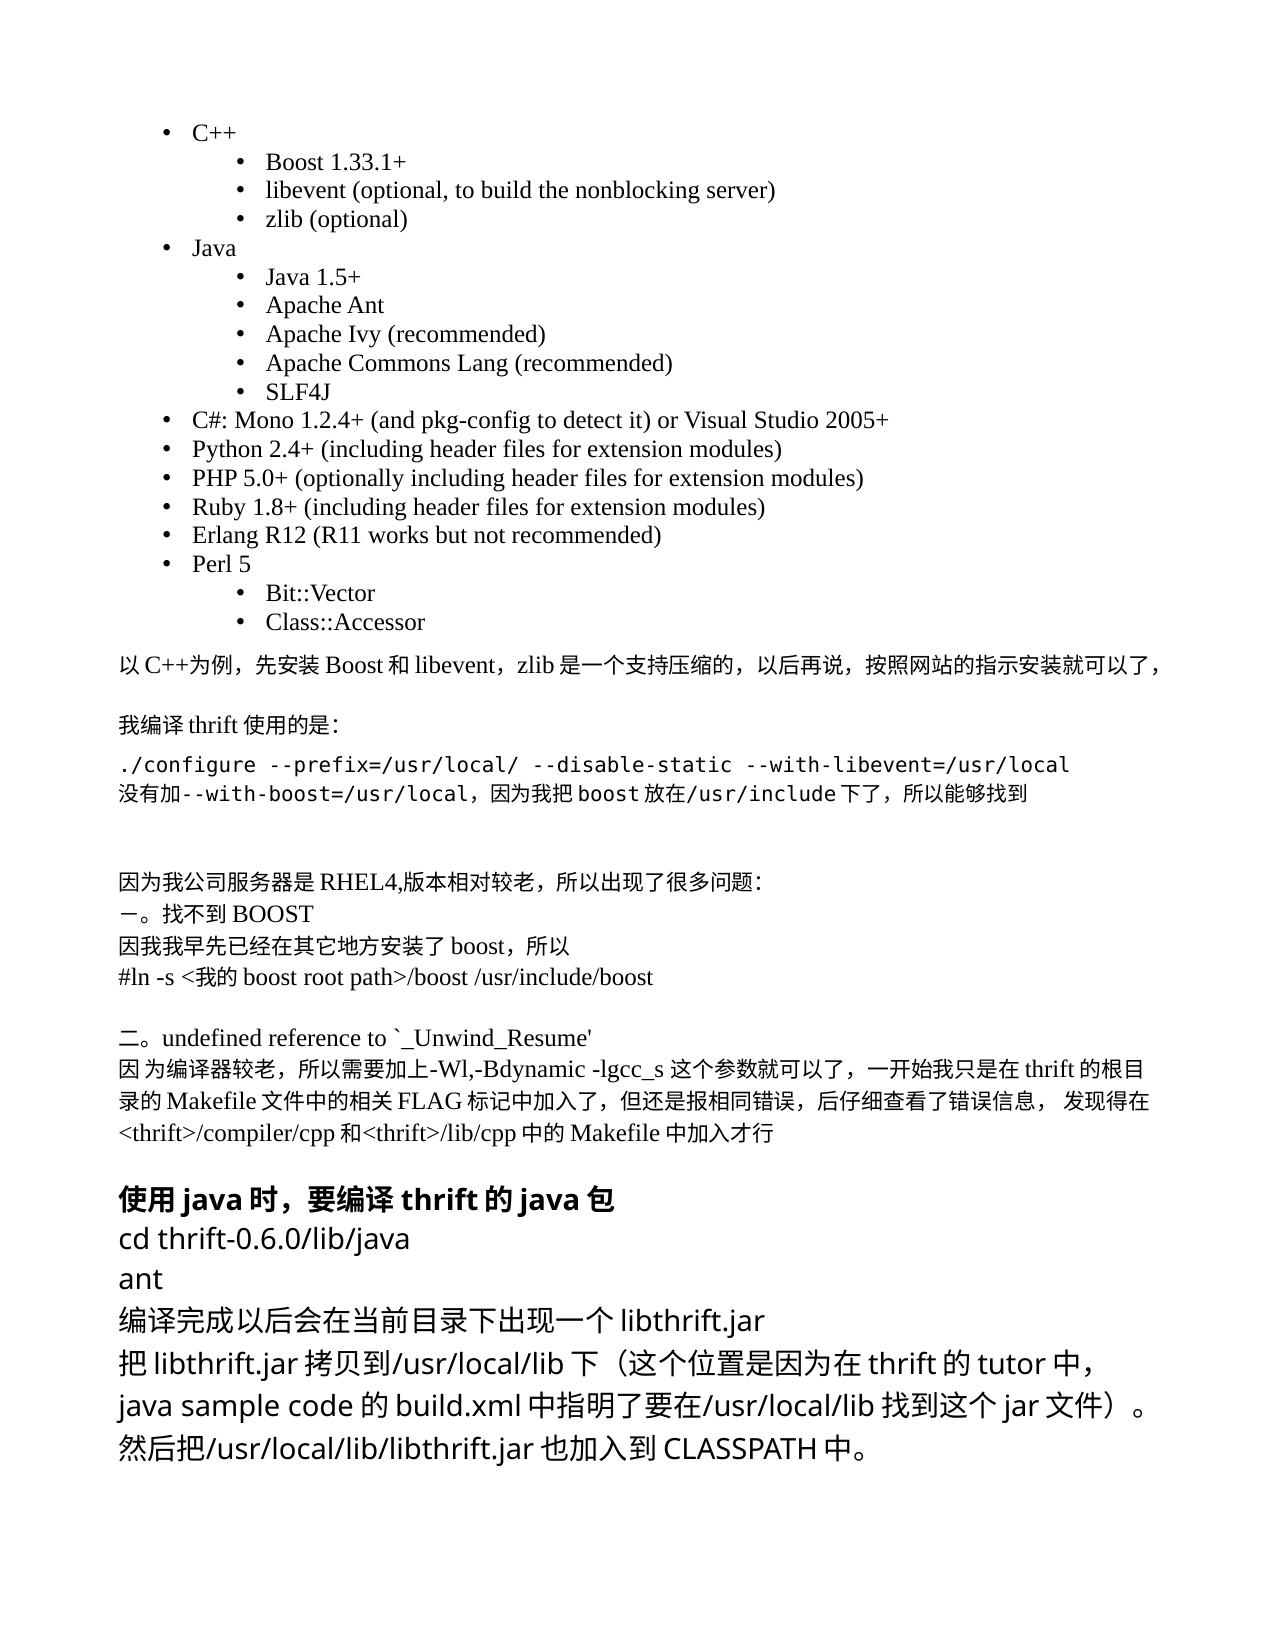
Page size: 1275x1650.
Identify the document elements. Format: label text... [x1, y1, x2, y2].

text 以C++为例，先安装Boost和libevent，zlib是一个支持压缩的，以后再说，按照网站的指示安装就可以了， 我编译thrift使用的是： [118, 648, 1157, 740]
text 没有加--with-boost=/usr/local，因为我把boost放在/usr/include下了，所以能够找到 [118, 777, 1157, 807]
list Ruby 1.8+ (including header files for extension modules) [162, 492, 1157, 521]
list PHP 5.0+ (optionally including header files for extension modules) [162, 463, 1157, 492]
list Python 2.4+ (including header files for extension modules) [162, 434, 1157, 463]
list C++ [162, 118, 1157, 147]
list Erlang R12 (R11 works but not recommended) [162, 521, 1157, 549]
text ./configure --prefix=/usr/local/ --disable-static --with-libevent=/usr/local [118, 753, 1157, 777]
list zlib (optional) [236, 204, 1157, 233]
list Java [162, 233, 1157, 262]
text 因为我公司服务器是RHEL4,版本相对较老，所以出现了很多问题： －。找不到BOOST 因我我早先已经在其它地方安装了boost，所以 #ln -s <我的boost root path>/boost /usr/include/boost 二。undefined reference to `_Unwind_Resume' 因 为编译器较老，所以需要加上-Wl,-Bdynamic -lgcc_s 这个参数就可以了，一开始我只是在thrift的根目录的Makefile文件中的相关FLAG标记中加入了，但还是报相同错误，后仔细查看了错误信息， 发现得在<thrift>/compiler/cpp和<thrift>/lib/cpp中的Makefile中加入才行 使用java时，要编译thrift的java包 cd thrift-0.6.0/lib/java ant 编译完成以后会在当前目录下出现一个libthrift.jar 把libthrift.jar拷贝到/usr/local/lib下（这个位置是因为在thrift的tutor中，java sample code的build.xml中指明了要在/usr/local/lib找到这个jar文件）。 然后把/usr/local/lib/libthrift.jar也加入到CLASSPATH中。 三。no class template named `tr1' in `std' 还是因为编译器老的原因，只有在gcc 4.3以后才加入了tr1,所以只能换成boost中的tr1，具体在头文件中加入 在<thrift>/lib/cpp/src/concurrency/ThreadManager.h 中改为 #include <boost/tr1/memory.hpp> #include <boost/tr1/functional.hpp> 就行了 ///////////////////////////////////////////////////////////// [118, 837, 1157, 1507]
list Perl 5 [162, 549, 1157, 578]
list Bit::Vector [236, 578, 1157, 607]
list Apache Ivy (recommended) [236, 319, 1157, 348]
list Boost 1.33.1+ [236, 147, 1157, 176]
list C#: Mono 1.2.4+ (and pkg-config to detect it) or Visual Studio 2005+ [162, 406, 1157, 434]
list libevent (optional, to build the nonblocking server) [236, 176, 1157, 204]
list Apache Ant [236, 291, 1157, 319]
list SLF4J [236, 377, 1157, 406]
list Java 1.5+ [236, 262, 1157, 291]
list Class::Accessor [236, 607, 1157, 636]
list Apache Commons Lang (recommended) [236, 348, 1157, 377]
